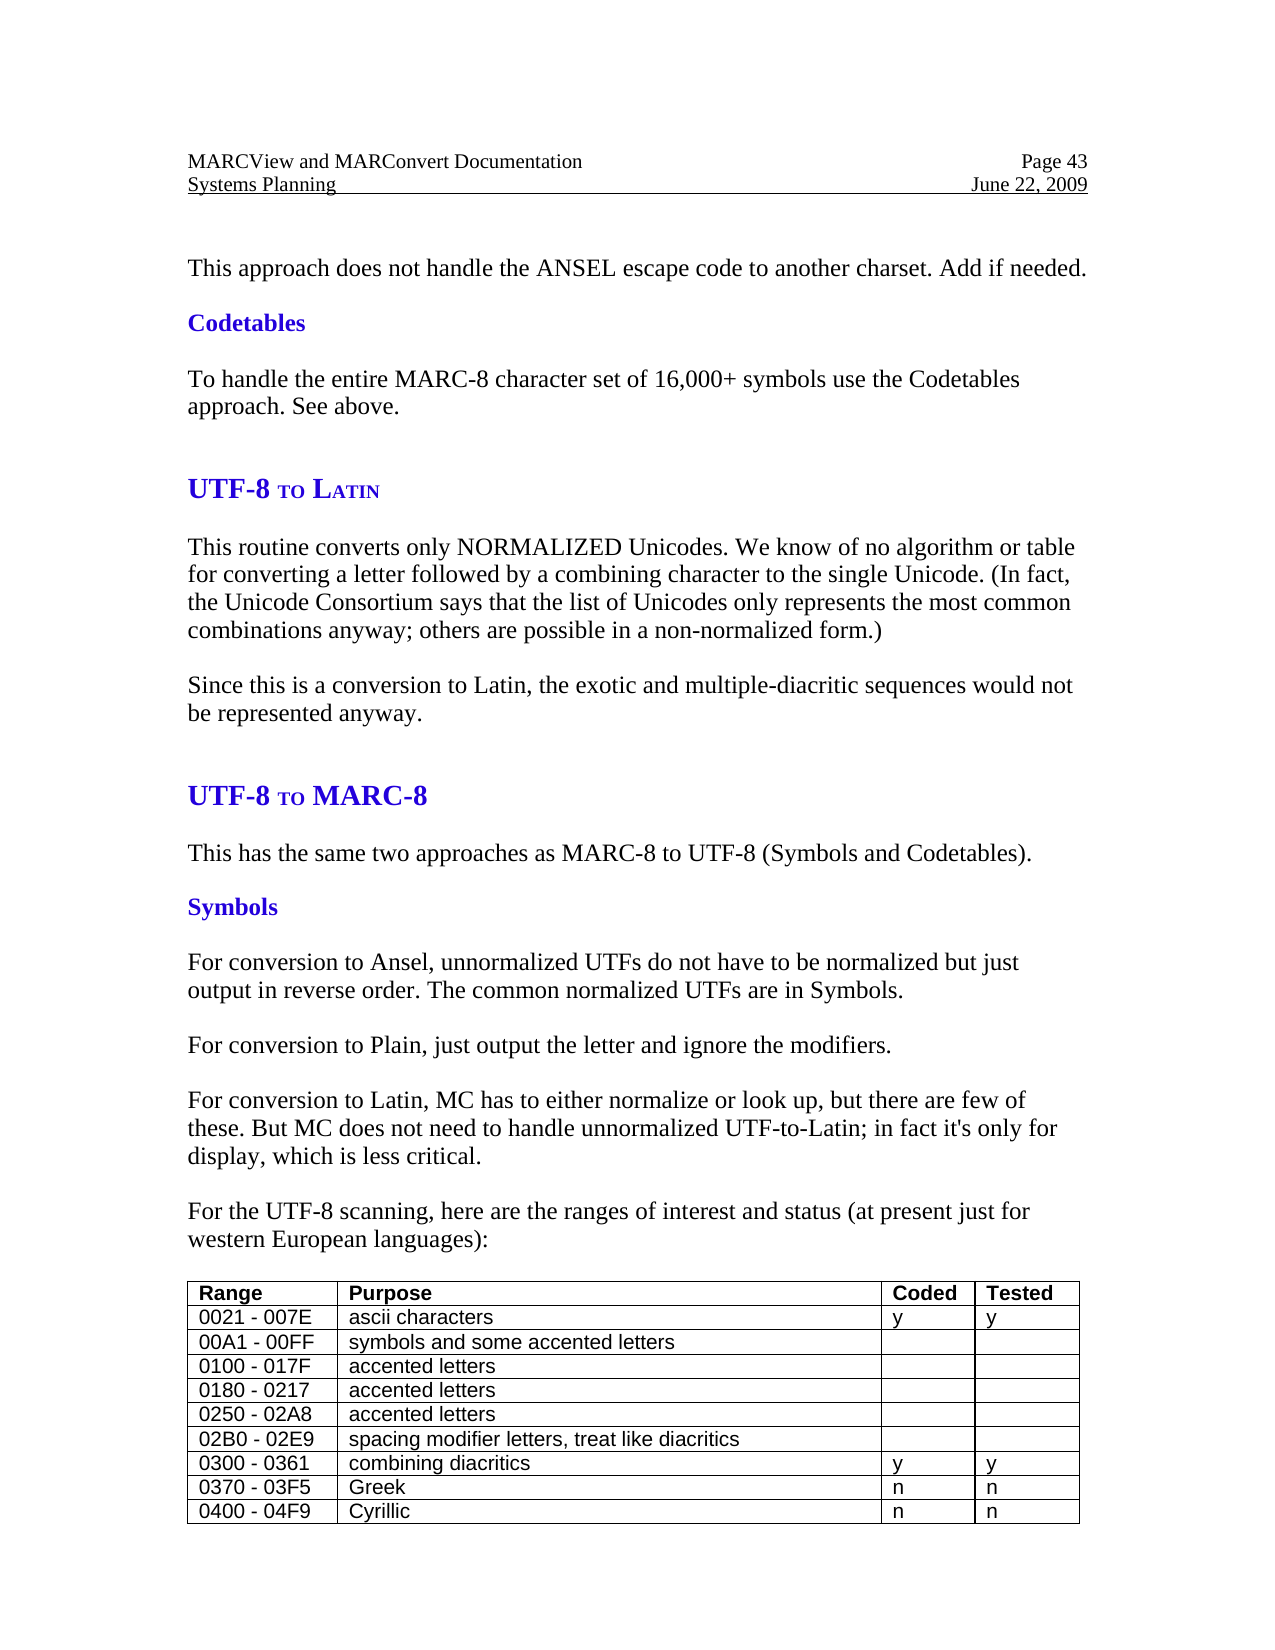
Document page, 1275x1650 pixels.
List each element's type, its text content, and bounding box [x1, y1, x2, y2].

table_cell accented letters [338, 1379, 881, 1402]
table_cell symbols and some accented letters [338, 1330, 881, 1353]
table_cell 00A1 - 00FF [188, 1330, 337, 1353]
text For conversion to Ansel, unnormalized UTFs do not have to be normalized but just output in reverse order. The common normalized UTFs are in Symbols. [187, 948, 1087, 1003]
table_cell 0300 - 0361 [188, 1452, 337, 1475]
subtitle Symbols [187, 893, 1087, 920]
table_cell 0250 - 02A8 [188, 1403, 337, 1426]
table_cell [882, 1427, 974, 1451]
table_cell [882, 1330, 974, 1353]
subtitle UTF-8 to Latin [187, 473, 1087, 505]
table_cell y [882, 1306, 974, 1329]
table_cell accented letters [338, 1355, 881, 1378]
table_cell 0021 - 007E [188, 1306, 337, 1329]
table_cell y [976, 1306, 1079, 1329]
table_header Purpose [338, 1282, 881, 1305]
table_cell [882, 1355, 974, 1378]
table_cell ascii characters [338, 1306, 881, 1329]
table_header Range [188, 1282, 337, 1305]
table_cell accented letters [338, 1403, 881, 1426]
text To handle the entire MARC-8 character set of 16,000+ symbols use the Codetables approach. See above. [187, 365, 1087, 420]
text Since this is a conversion to Latin, the exotic and multiple-diacritic sequences would not be represented anyway. [187, 671, 1087, 727]
text This has the same two approaches as MARC-8 to UTF-8 (Symbols and Codetables). [187, 839, 1087, 867]
table_cell [882, 1403, 974, 1426]
table_cell 0400 - 04F9 [188, 1500, 337, 1523]
table_cell [976, 1355, 1079, 1378]
table_header Coded [882, 1282, 974, 1305]
text This approach does not handle the ANSEL escape code to another charset. Add if needed. [187, 254, 1087, 282]
table_cell 0370 - 03F5 [188, 1476, 337, 1499]
table_cell 0100 - 017F [188, 1355, 337, 1378]
table_cell 02B0 - 02E9 [188, 1427, 337, 1451]
table_cell [976, 1427, 1079, 1451]
table_cell Cyrillic [338, 1500, 881, 1523]
table_cell y [976, 1452, 1079, 1475]
table_cell 0180 - 0217 [188, 1379, 337, 1402]
table_header Tested [976, 1282, 1079, 1305]
subtitle UTF-8 to MARC-8 [187, 779, 1087, 812]
text This routine converts only NORMALIZED Unicodes. We know of no algorithm or table for converting a letter followed by a combining character to the single Unicode. (In fact, the Unicode Consortium says that the list of Unicodes only represents the most common combinations anyway; others are possible in a non-normalized form.) [187, 533, 1087, 644]
table_cell [882, 1379, 974, 1402]
table_cell [976, 1379, 1079, 1402]
table_cell y [882, 1452, 974, 1475]
text For conversion to Plain, just output the letter and ignore the modifiers. [187, 1031, 1087, 1059]
table_cell n [976, 1476, 1079, 1499]
subtitle Codetables [187, 309, 1087, 337]
text For conversion to Latin, MC has to either normalize or look up, but there are few of these. But MC does not need to handle unnormalized UTF-to-Latin; in fact it's only for display, which is less critical. [187, 1087, 1087, 1170]
table_cell combining diacritics [338, 1452, 881, 1475]
table_cell n [882, 1500, 974, 1523]
table_cell [976, 1330, 1079, 1353]
table_cell [976, 1403, 1079, 1426]
table_cell spacing modifier letters, treat like diacritics [338, 1427, 881, 1451]
text For the UTF-8 scanning, here are the ranges of interest and status (at present just for western European languages): [187, 1197, 1087, 1253]
table_cell Greek [338, 1476, 881, 1499]
table_cell n [882, 1476, 974, 1499]
table_cell n [976, 1500, 1079, 1523]
